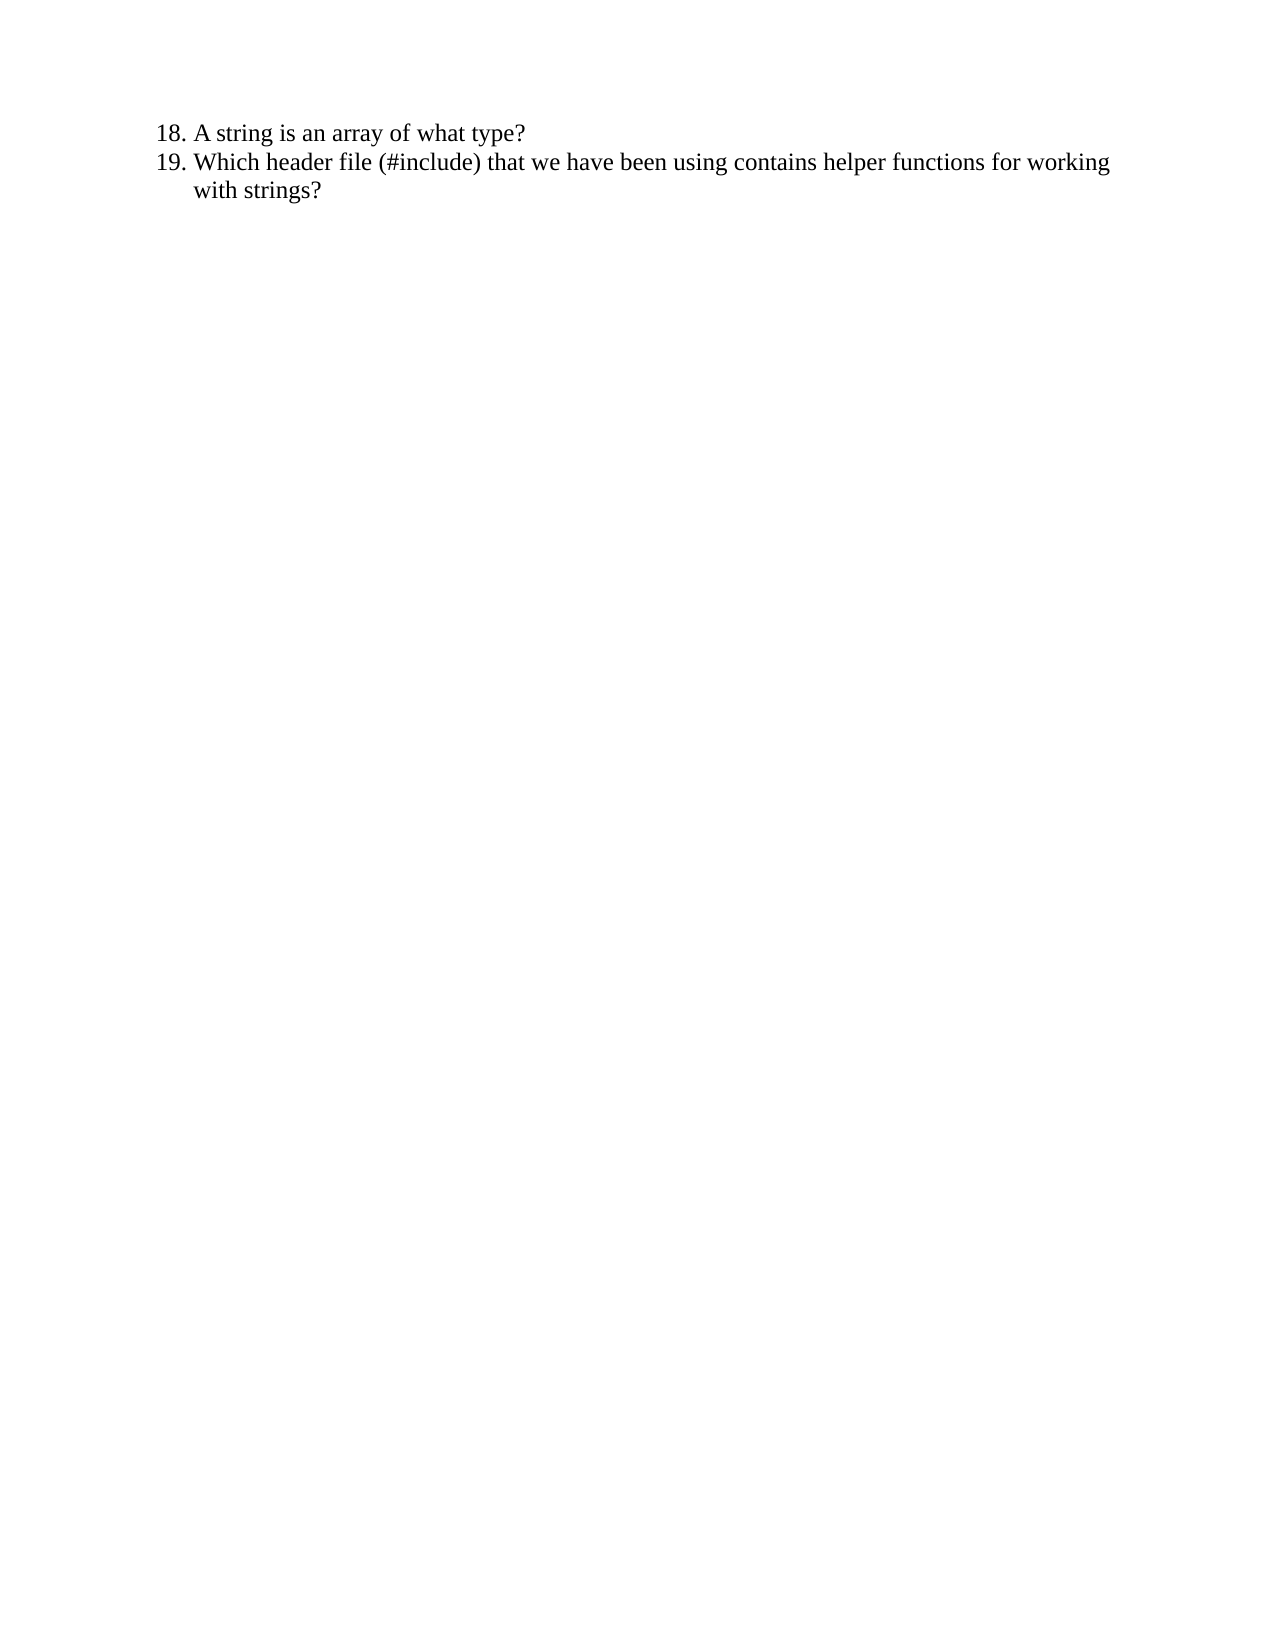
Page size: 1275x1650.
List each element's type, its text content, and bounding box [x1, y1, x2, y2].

list Which header file (#include) that we have been using contains helper functions for working with strings? [156, 147, 1157, 204]
list A string is an array of what type? [156, 118, 1157, 147]
